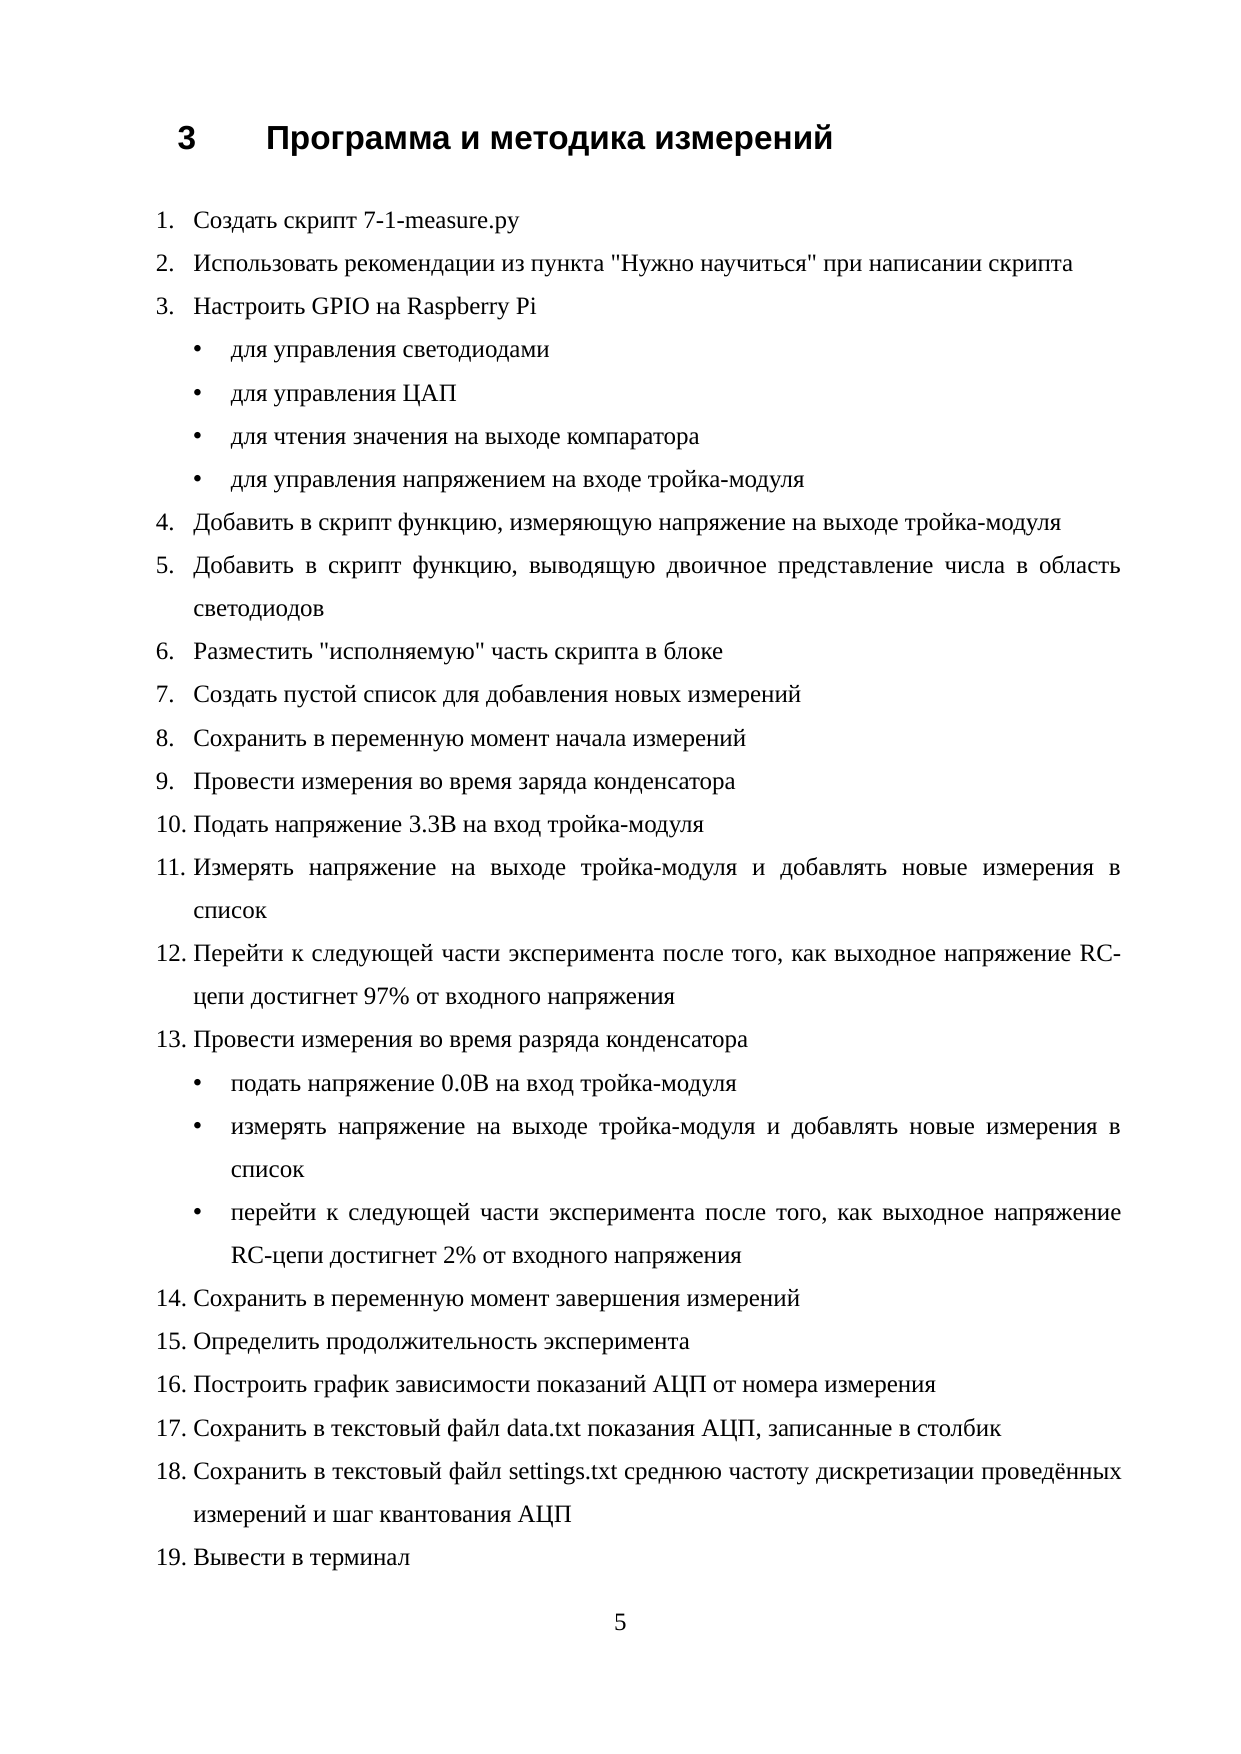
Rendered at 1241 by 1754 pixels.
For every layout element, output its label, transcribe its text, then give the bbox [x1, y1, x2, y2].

list перейти к следующей части эксперимента после того, как выходное напряжение RC-цепи достигнет 2% от входного напряжения [193, 1197, 1122, 1269]
list Вывести в терминал [156, 1542, 1122, 1571]
list Провести измерения во время заряда конденсатора [156, 766, 1122, 794]
list Создать скрипт 7-1-measure.py [156, 205, 1122, 234]
list Настроить GPIO на Raspberry Pi [156, 291, 1122, 320]
list для управления светодиодами [193, 334, 1122, 363]
list Добавить в скрипт функцию, измеряющую напряжение на выходе тройка-модуля [156, 507, 1122, 536]
list Сохранить в переменную момент начала измерений [156, 723, 1122, 751]
list Создать пустой список для добавления новых измерений [156, 679, 1122, 708]
list Построить график зависимости показаний АЦП от номера измерения [156, 1369, 1122, 1398]
list Использовать рекомендации из пункта "Нужно научиться" при написании скрипта [156, 248, 1122, 277]
list Разместить "исполняемую" часть скрипта в блоке [156, 636, 1122, 665]
list Измерять напряжение на выходе тройка-модуля и добавлять новые измерения в список [156, 852, 1122, 924]
list подать напряжение 0.0В на вход тройка-модуля [193, 1068, 1122, 1096]
list для управления ЦАП [193, 378, 1122, 406]
list Сохранить в текстовый файл settings.txt среднюю частоту дискретизации проведённых измерений и шаг квантования АЦП [156, 1456, 1122, 1528]
list для управления напряжением на входе тройка-модуля [193, 464, 1122, 493]
list Определить продолжительность эксперимента [156, 1326, 1122, 1355]
subtitle Программа и методика измерений [118, 118, 1122, 157]
list Подать напряжение 3.3В на вход тройка-модуля [156, 809, 1122, 838]
list Перейти к следующей части эксперимента после того, как выходное напряжение RC-цепи достигнет 97% от входного напряжения [156, 938, 1122, 1010]
list Сохранить в переменную момент завершения измерений [156, 1283, 1122, 1312]
list для чтения значения на выходе компаратора [193, 421, 1122, 449]
list измерять напряжение на выходе тройка-модуля и добавлять новые измерения в список [193, 1111, 1122, 1183]
list Сохранить в текстовый файл data.txt показания АЦП, записанные в столбик [156, 1413, 1122, 1441]
list Провести измерения во время разряда конденсатора [156, 1024, 1122, 1053]
list Добавить в скрипт функцию, выводящую двоичное представление числа в область светодиодов [156, 550, 1122, 622]
